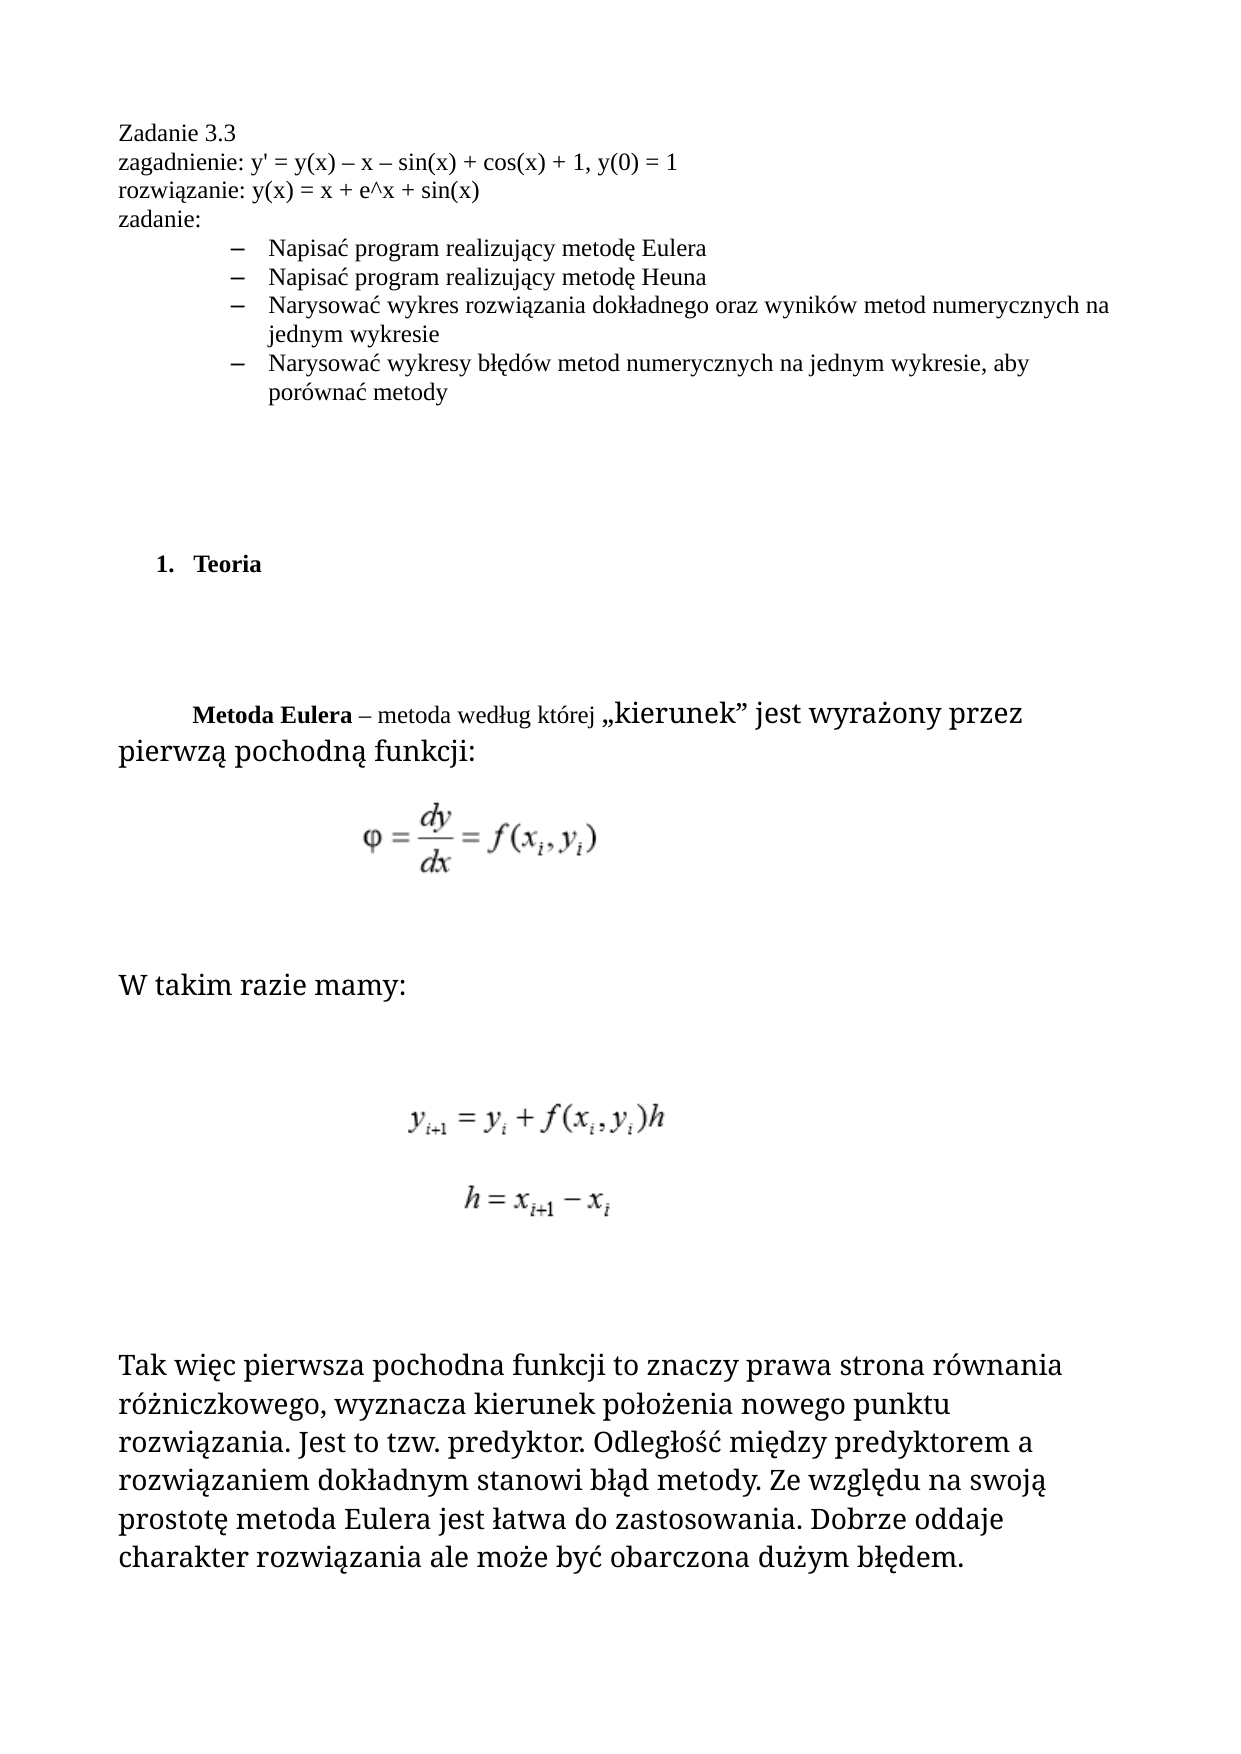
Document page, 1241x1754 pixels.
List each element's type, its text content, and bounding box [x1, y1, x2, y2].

list Napisać program realizujący metodę Eulera [231, 233, 1122, 262]
text Metoda Eulera – metoda według której „kierunek” jest wyrażony przez pierwzą pochodną funkcji: [118, 693, 1122, 770]
text zadanie: [118, 204, 1122, 233]
text Tak więc pierwsza pochodna funkcji to znaczy prawa strona równania różniczkowego, wyznacza kierunek położenia nowego punktu rozwiązania. Jest to tzw. predyktor. Odległość między predyktorem a rozwiązaniem dokładnym stanowi błąd metody. Ze względu na swoją prostotę metoda Eulera jest łatwa do zastosowania. Dobrze oddaje charakter rozwiązania ale może być obarczona dużym błędem. [118, 1346, 1122, 1576]
list Narysować wykresy błędów metod numerycznych na jednym wykresie, aby porównać metody [231, 348, 1122, 406]
list Teoria [156, 549, 1122, 578]
list Narysować wykres rozwiązania dokładnego oraz wyników metod numerycznych na jednym wykresie [231, 291, 1122, 348]
text rozwiązanie: y(x) = x + e^x + sin(x) [118, 176, 1122, 204]
text W takim razie mamy: [118, 965, 1122, 1003]
text Zadanie 3.3 [118, 118, 1122, 147]
list Napisać program realizujący metodę Heuna [231, 262, 1122, 291]
text zagadnienie: y' = y(x) – x – sin(x) + cos(x) + 1, y(0) = 1 [118, 147, 1122, 176]
